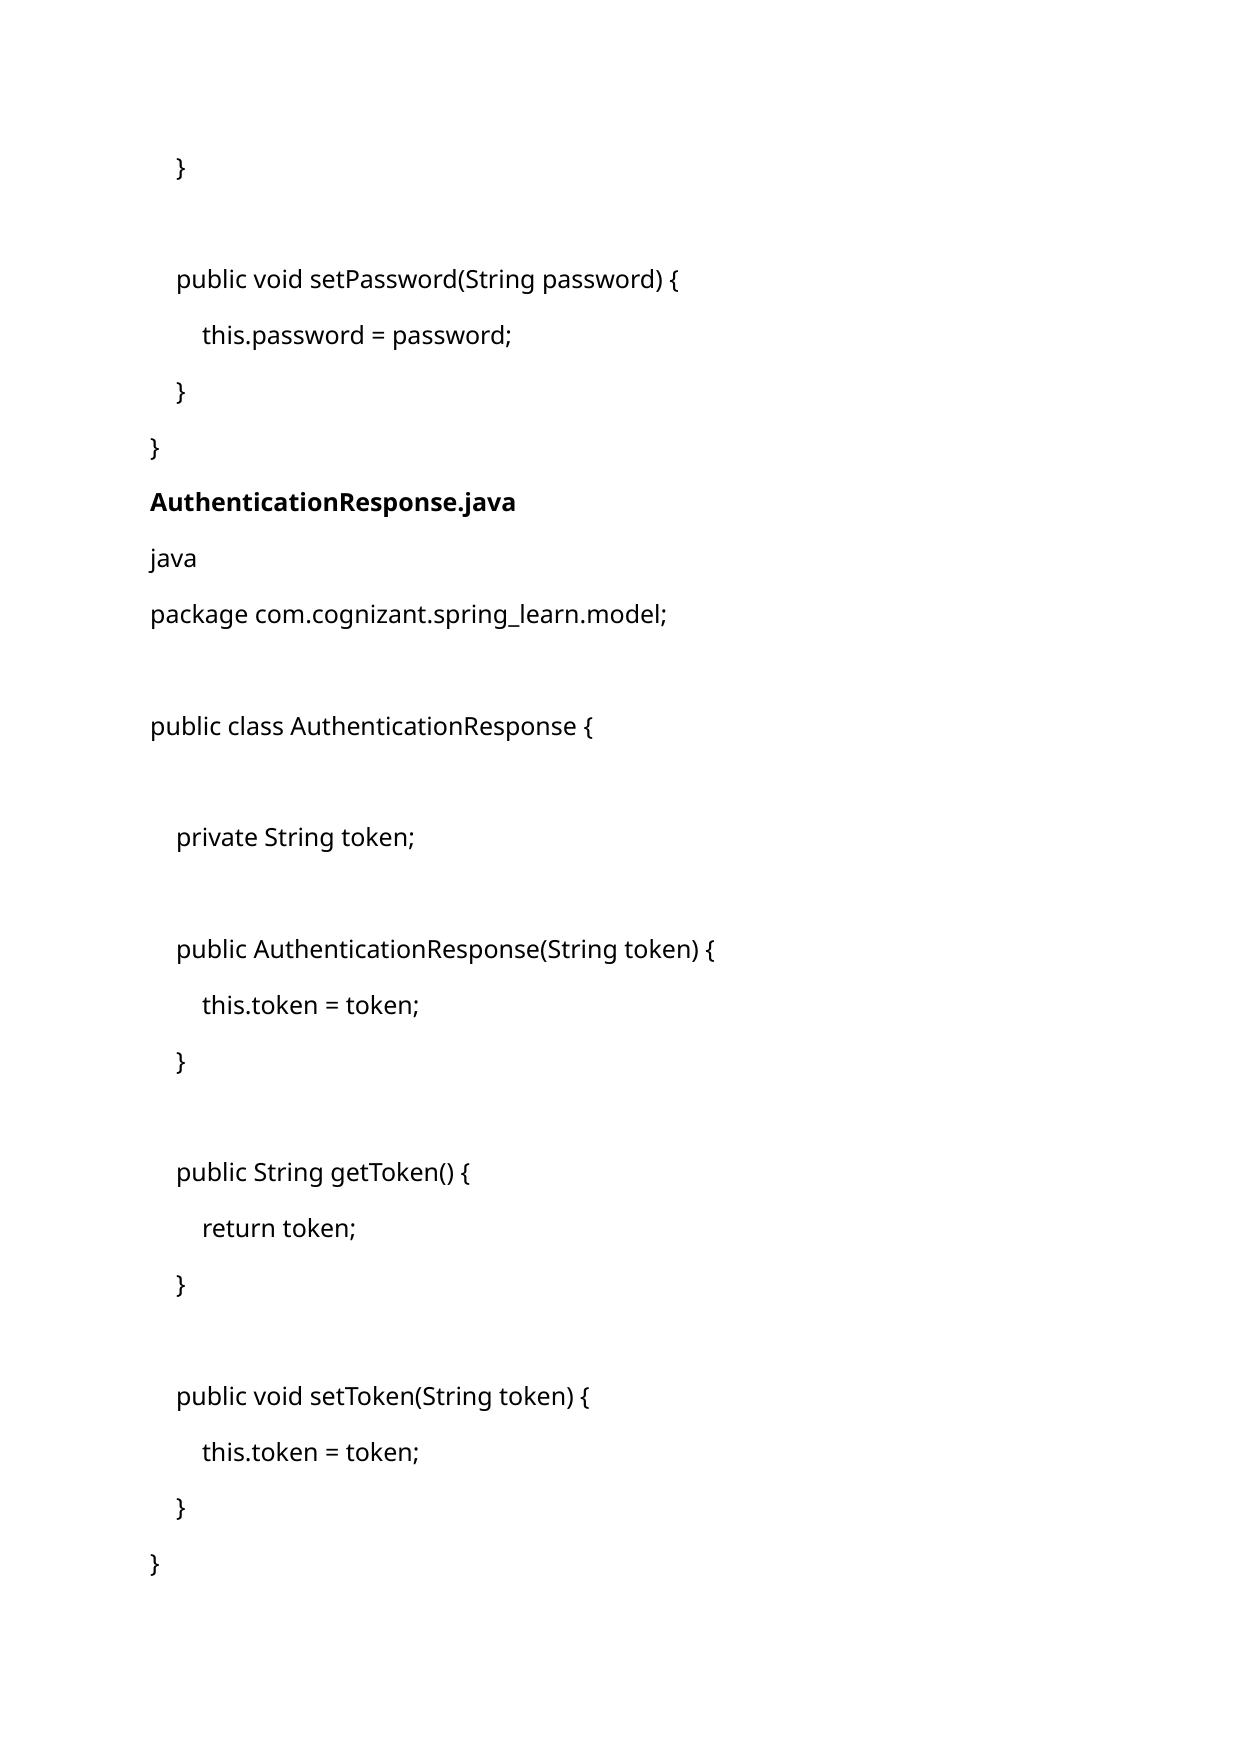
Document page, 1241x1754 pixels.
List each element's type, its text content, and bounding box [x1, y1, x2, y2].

text AuthenticationResponse.java [150, 485, 1090, 519]
text } [150, 1546, 1090, 1580]
text } [150, 429, 1090, 463]
text public AuthenticationResponse(String token) { [150, 932, 1090, 966]
text public class AuthenticationResponse { [150, 708, 1090, 742]
text } [150, 1267, 1090, 1301]
text this.password = password; [150, 317, 1090, 352]
text public String getToken() { [150, 1155, 1090, 1189]
text this.token = token; [150, 1434, 1090, 1468]
text private String token; [150, 820, 1090, 854]
text } [150, 1490, 1090, 1524]
text return token; [150, 1211, 1090, 1245]
text public void setToken(String token) { [150, 1378, 1090, 1412]
text } [150, 150, 1090, 184]
text java [150, 541, 1090, 575]
text package com.cognizant.spring_learn.model; [150, 597, 1090, 631]
text public void setPassword(String password) { [150, 262, 1090, 296]
text } [150, 1043, 1090, 1077]
text } [150, 373, 1090, 407]
text this.token = token; [150, 987, 1090, 1022]
